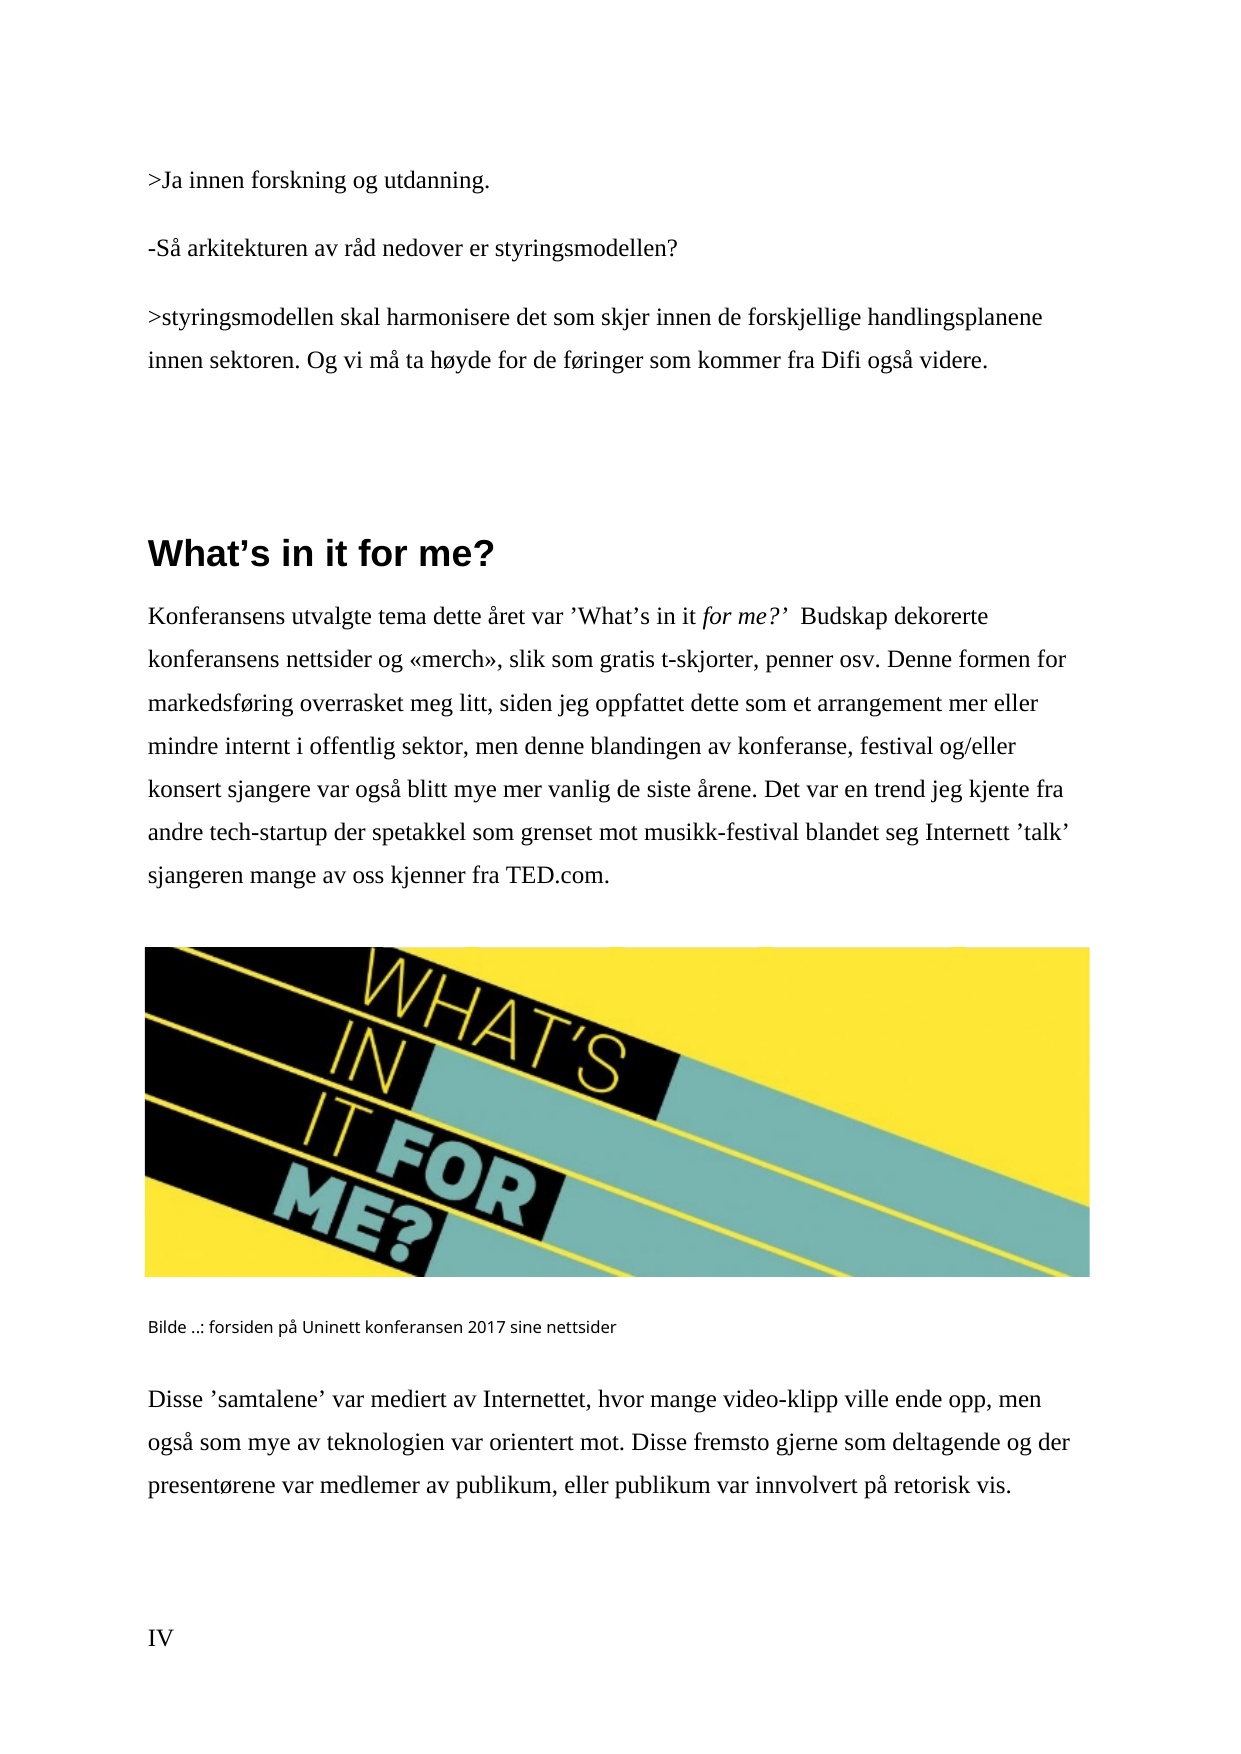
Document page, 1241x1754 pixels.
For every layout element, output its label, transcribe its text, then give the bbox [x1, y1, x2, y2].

text >Ja innen forskning og utdanning. [148, 165, 1092, 194]
text >styringsmodellen skal harmonisere det som skjer innen de forskjellige handlingsplanene innen sektoren. Og vi må ta høyde for de føringer som kommer fra Difi også videre. [148, 302, 1092, 373]
text -Så arkitekturen av råd nedover er styringsmodellen? [148, 233, 1092, 262]
subtitle What’s in it for me? [148, 531, 1092, 574]
text Disse ’samtalene’ var mediert av Internettet, hvor mange video-klipp ville ende opp, men også som mye av teknologien var orientert mot. Disse fremsto gjerne som deltagende og der presentørene var medlemer av publikum, eller publikum var innvolvert på retorisk vis. [148, 1384, 1092, 1499]
picture [144, 947, 1090, 1277]
text Konferansens utvalgte tema dette året var ’What’s in it for me?’ Budskap dekorerte konferansens nettsider og «merch», slik som gratis t-skjorter, penner osv. Denne formen for markedsføring overrasket meg litt, siden jeg oppfattet dette som et arrangement mer eller mindre internt i offentlig sektor, men denne blandingen av konferanse, festival og/eller konsert sjangere var også blitt mye mer vanlig de siste årene. Det var en trend jeg kjente fra andre tech-startup der spetakkel som grenset mot musikk-festival blandet seg Internett ’talk’ sjangeren mange av oss kjenner fra TED.com. [148, 601, 1092, 889]
text Bilde ..: forsiden på Uninett konferansen 2017 sine nettsider [148, 928, 1092, 1339]
